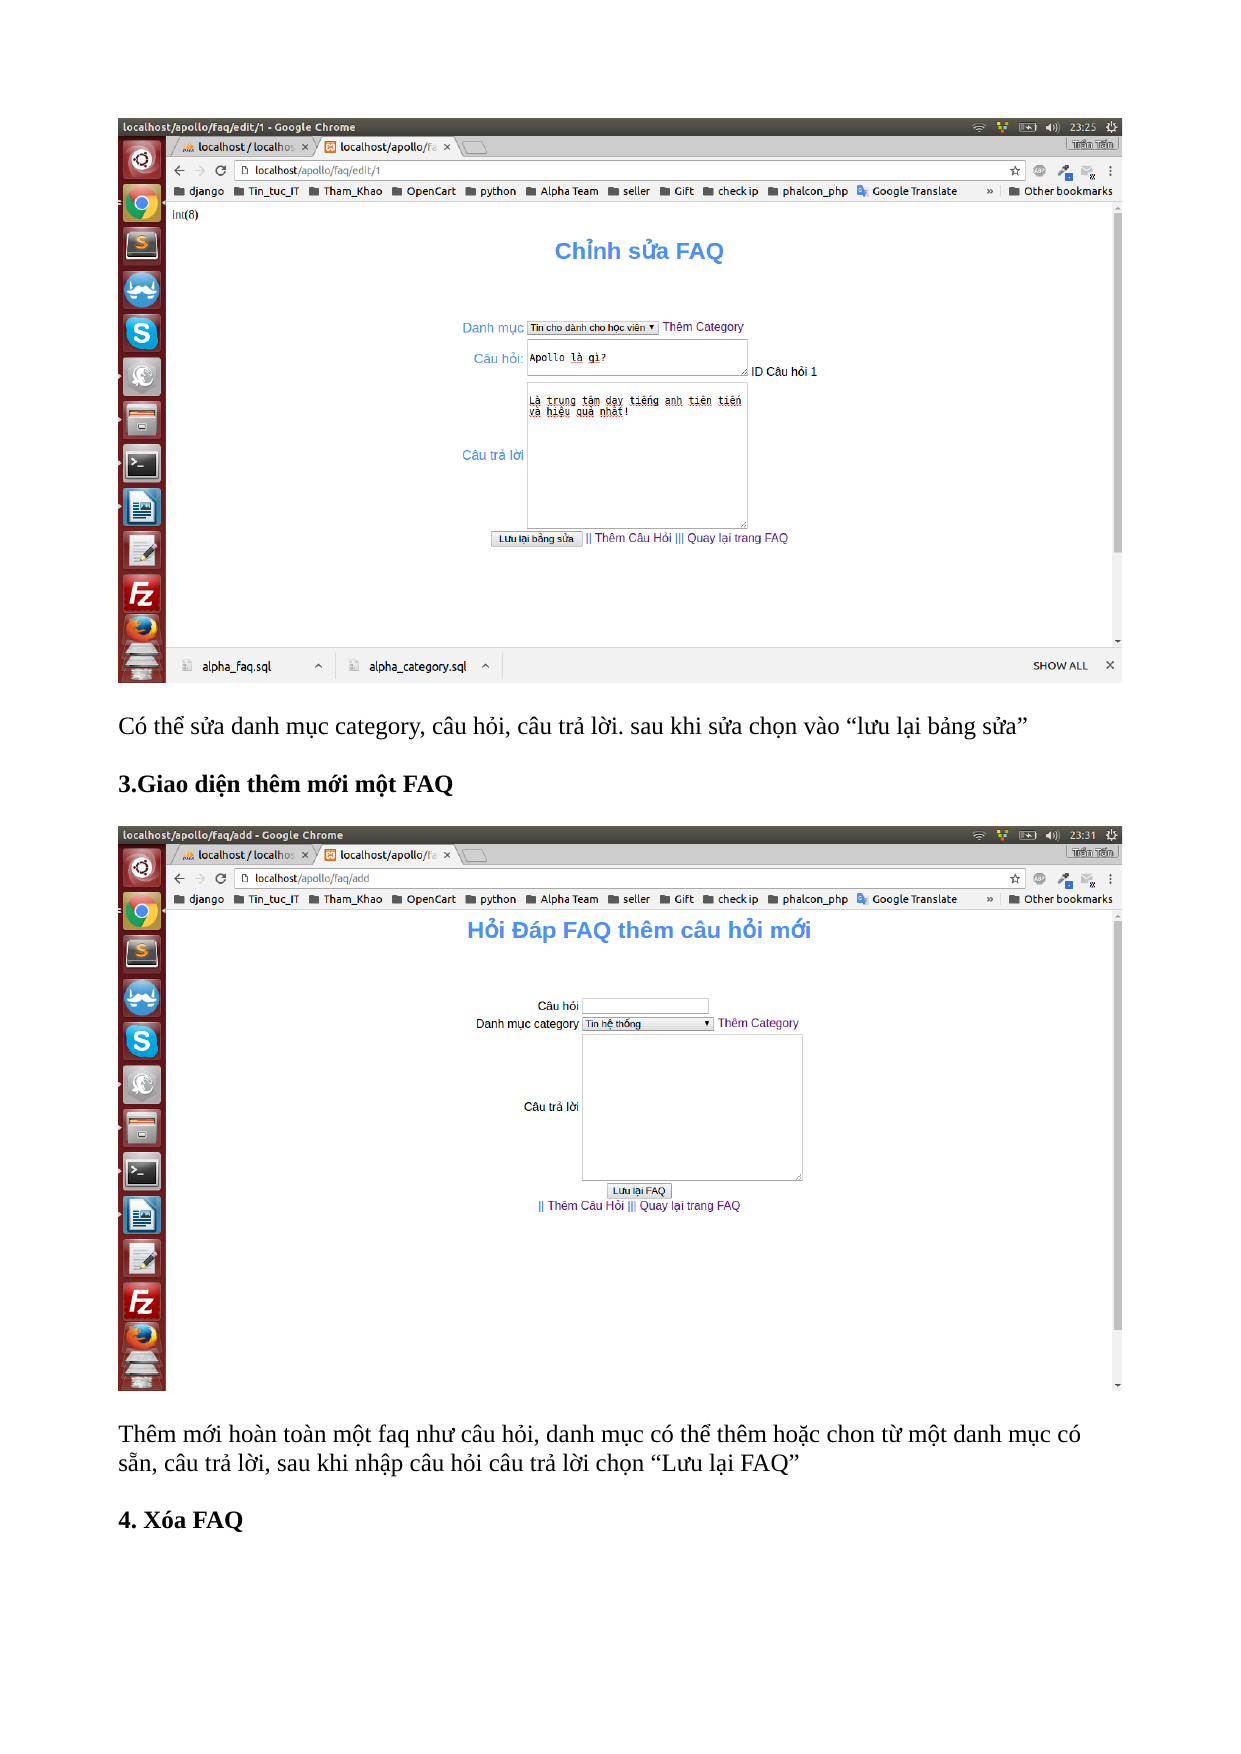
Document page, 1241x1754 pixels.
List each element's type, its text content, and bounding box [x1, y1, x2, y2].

text Thêm mới hoàn toàn một faq như câu hỏi, danh mục có thể thêm hoặc chon từ một danh mục có sẵn, câu trả lời, sau khi nhập câu hỏi câu trả lời chọn “Lưu lại FAQ” [118, 1419, 1122, 1477]
picture [118, 118, 1123, 683]
text Có thể sửa danh mục category, câu hỏi, câu trả lời. sau khi sửa chọn vào “lưu lại bảng sửa” [118, 711, 1122, 740]
text 3.Giao diện thêm mới một FAQ [118, 769, 1122, 797]
picture [118, 826, 1123, 1391]
text 4. Xóa FAQ [118, 1506, 1122, 1534]
